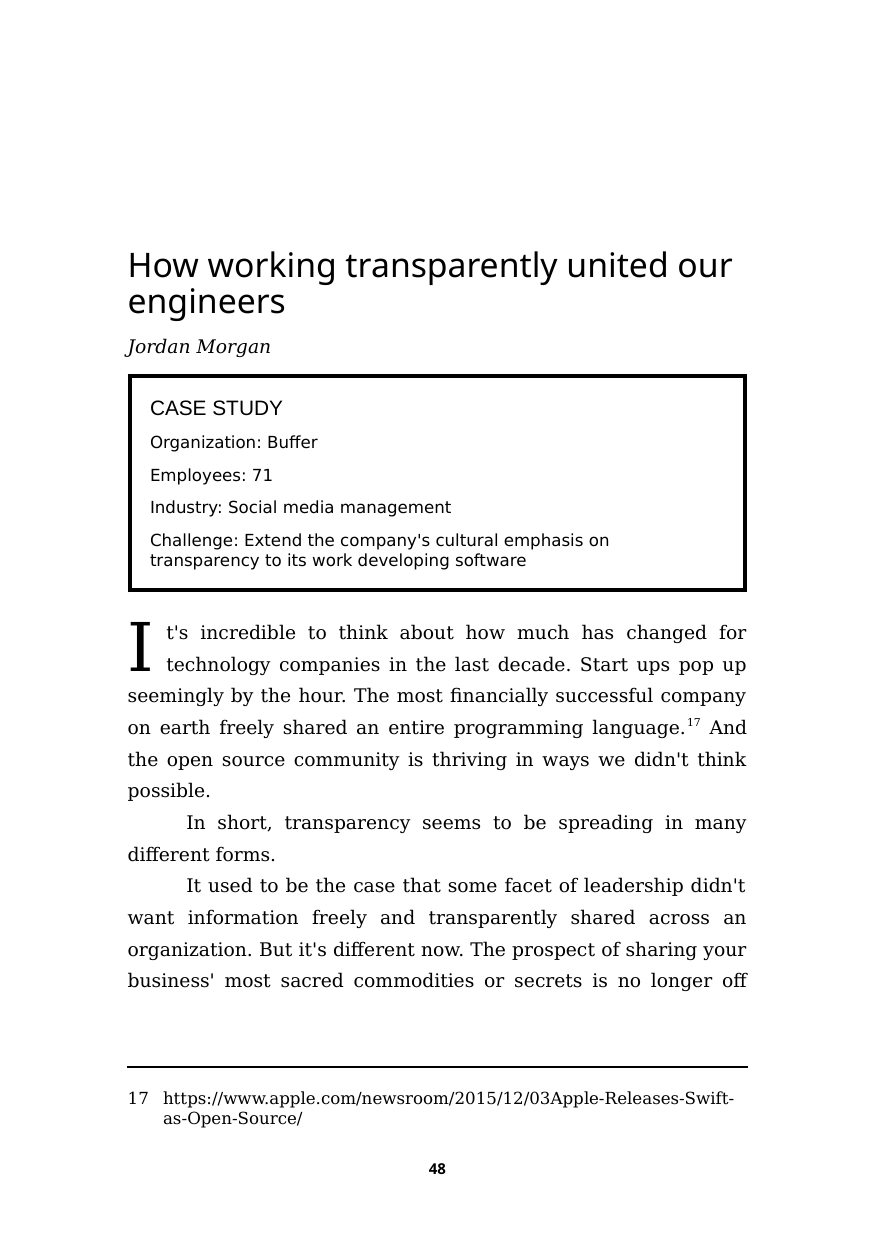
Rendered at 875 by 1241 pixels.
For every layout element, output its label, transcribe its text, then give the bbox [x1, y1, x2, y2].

text Challenge: Extend the company's cultural emphasis on transparency to its work developing software [132, 508, 743, 588]
text In short, transparency seems to be spreading in many different forms. [127, 812, 747, 866]
text https://www.apple.com/newsroom/2015/12/03Apple-Releases-Swift-as-Open-Source/ [127, 1089, 747, 1128]
text Case Study [132, 378, 743, 411]
text It's incredible to think about how much has changed for technology companies in the last decade. Start ups pop up seemingly by the hour. The most financially successful company on earth freely shared an entire programming language. And the open source community is thriving in ways we didn't think possible. [127, 622, 747, 802]
subtitle How working transparently united our engineers [127, 246, 747, 324]
text Jordan Morgan [127, 336, 747, 358]
text It used to be the case that some facet of leadership didn't want information freely and transparently shared across an organization. But it's different now. The prospect of sharing your business' most sacred commodities or secrets is no longer off [127, 875, 747, 992]
text Employees: 71 [132, 444, 743, 476]
text Organization: Buffer [132, 411, 743, 444]
text Industry: Social media management [132, 476, 743, 508]
